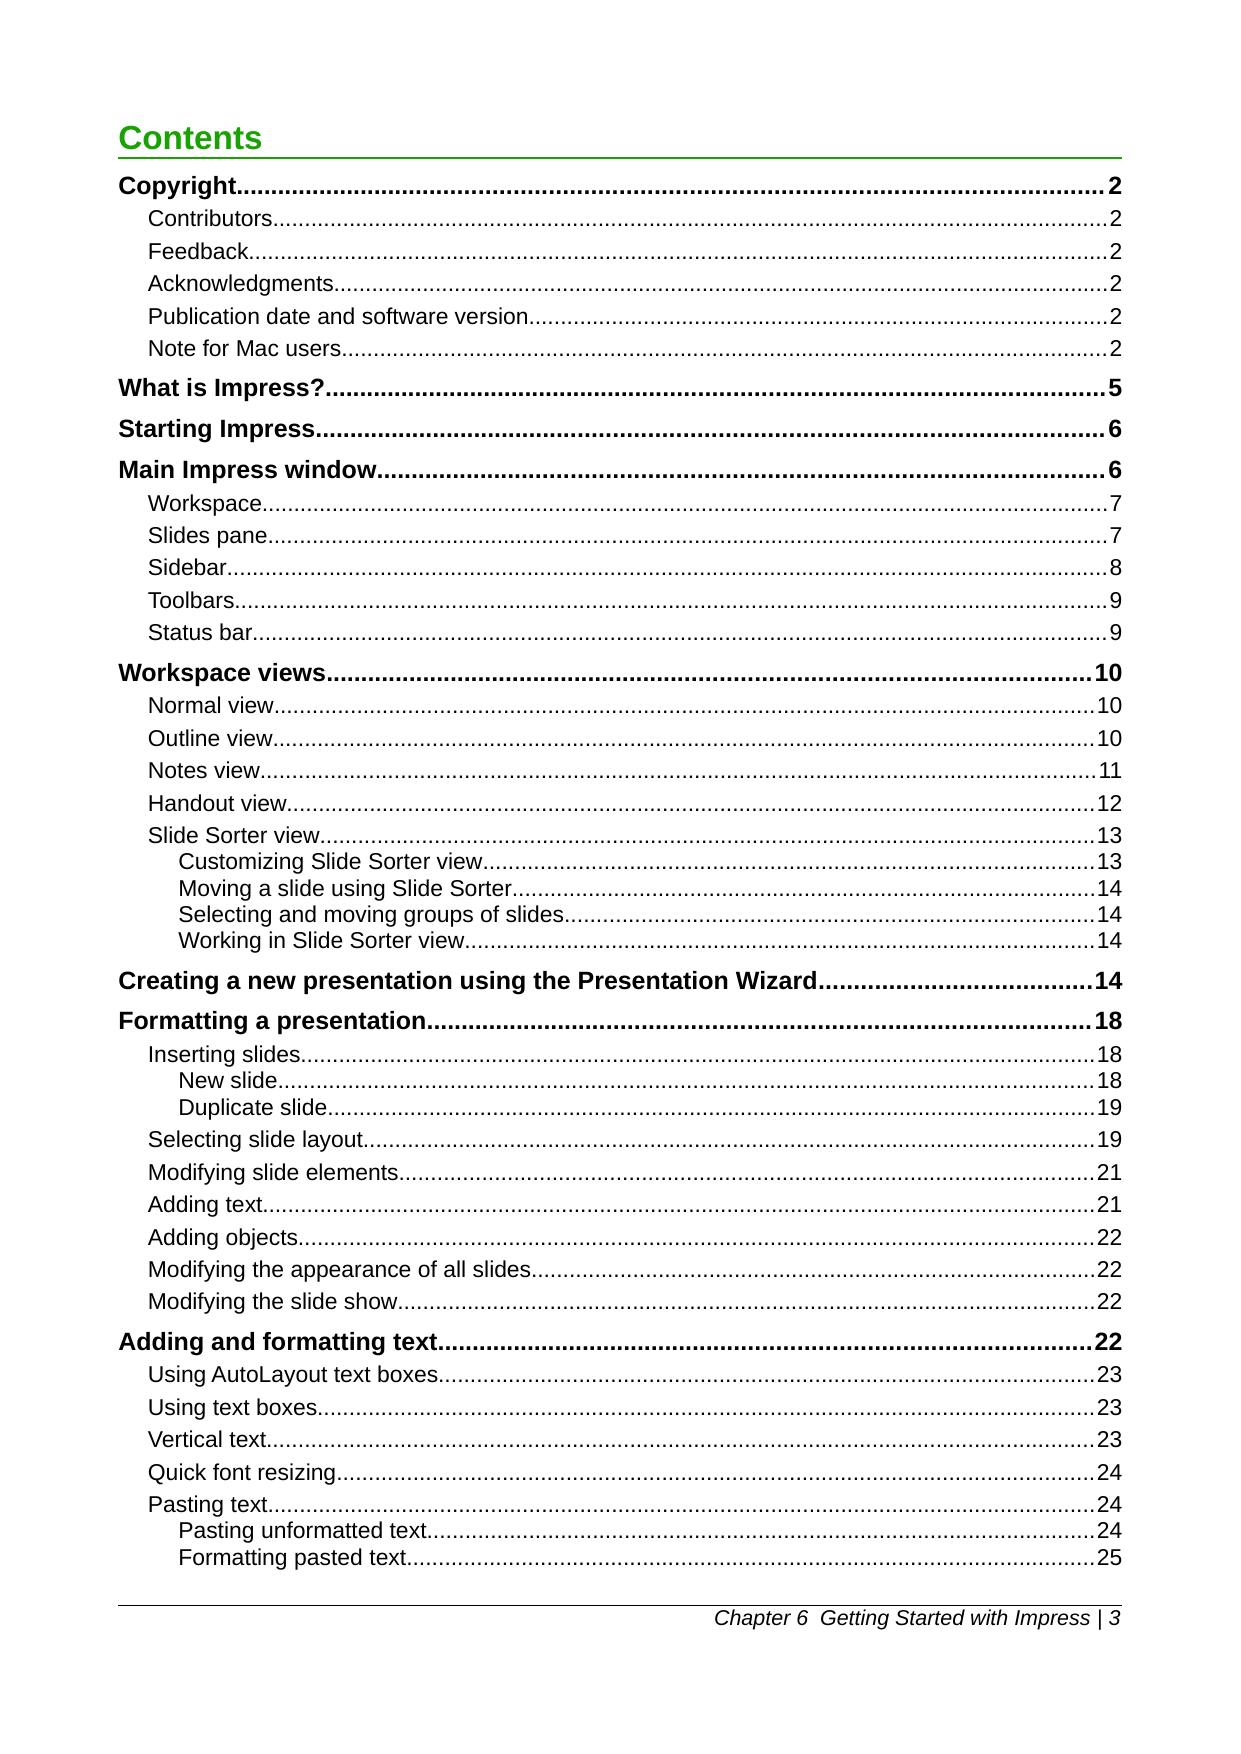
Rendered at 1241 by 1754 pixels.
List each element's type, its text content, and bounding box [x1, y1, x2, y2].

text Slide Sorter view 13 [148, 822, 1122, 848]
text New slide 18 [178, 1067, 1122, 1094]
text Using text boxes 23 [148, 1394, 1122, 1420]
text Formatting pasted text 25 [178, 1544, 1122, 1570]
text Slides pane 7 [148, 522, 1122, 548]
text Modifying the appearance of all slides 22 [148, 1256, 1122, 1282]
text Sidebar 8 [148, 554, 1122, 581]
text Moving a slide using Slide Sorter 14 [178, 874, 1122, 901]
text Outline view 10 [148, 725, 1122, 751]
text Adding text 21 [148, 1191, 1122, 1217]
text What is Impress? 5 [118, 373, 1122, 402]
text Toolbars 9 [148, 587, 1122, 613]
text Starting Impress 6 [118, 414, 1122, 443]
text Pasting text 24 [148, 1491, 1122, 1517]
text Main Impress window 6 [118, 455, 1122, 483]
text Copyright 2 [118, 171, 1122, 199]
text Selecting slide layout 19 [148, 1126, 1122, 1153]
text Modifying slide elements 21 [148, 1159, 1122, 1185]
subtitle Contents [118, 118, 1122, 157]
text Quick font resizing 24 [148, 1458, 1122, 1485]
text Customizing Slide Sorter view 13 [178, 848, 1122, 874]
text Normal view 10 [148, 692, 1122, 719]
text Acknowledgments 2 [148, 270, 1122, 297]
text Workspace views 10 [118, 657, 1122, 686]
text Adding and formatting text 22 [118, 1327, 1122, 1355]
text Vertical text 23 [148, 1426, 1122, 1452]
text Contributors 2 [148, 205, 1122, 232]
text Formatting a presentation 18 [118, 1006, 1122, 1035]
text Modifying the slide show 22 [148, 1288, 1122, 1314]
text Feedback 2 [148, 238, 1122, 264]
text Selecting and moving groups of slides 14 [178, 901, 1122, 927]
text Pasting unformatted text 24 [178, 1517, 1122, 1544]
text Using AutoLayout text boxes 23 [148, 1361, 1122, 1388]
text Note for Mac users 2 [148, 335, 1122, 361]
text Inserting slides 18 [148, 1041, 1122, 1067]
text Duplicate slide 19 [178, 1094, 1122, 1120]
text Publication date and software version 2 [148, 303, 1122, 329]
text Notes view 11 [148, 757, 1122, 783]
text Creating a new presentation using the Presentation Wizard 14 [118, 966, 1122, 994]
text Status bar 9 [148, 619, 1122, 646]
text Adding objects 22 [148, 1223, 1122, 1250]
text Workspace 7 [148, 489, 1122, 516]
text Working in Slide Sorter view 14 [178, 927, 1122, 954]
text Handout view 12 [148, 789, 1122, 816]
